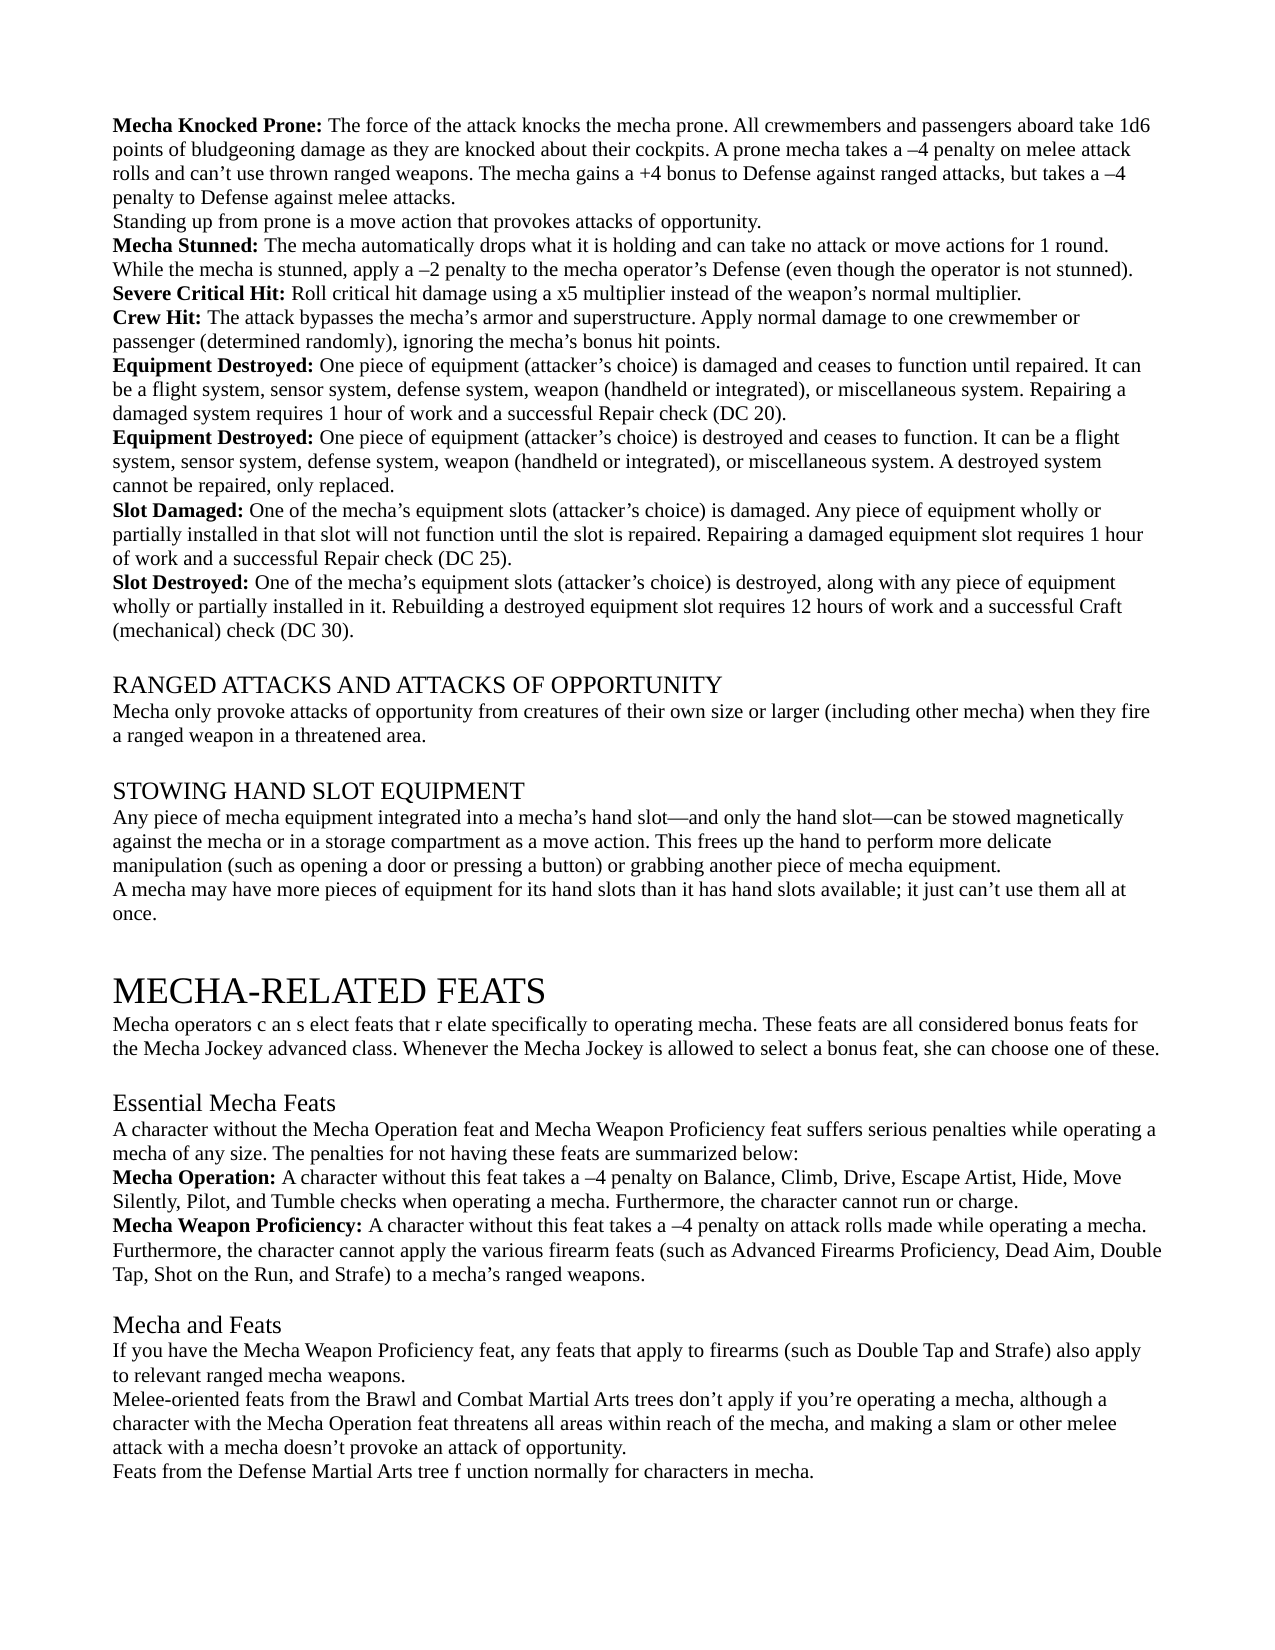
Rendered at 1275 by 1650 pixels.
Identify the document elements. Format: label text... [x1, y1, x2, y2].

text Mecha Stunned: The mecha automatically drops what it is holding and can take no attack or move actions for 1 round. While the mecha is stunned, apply a –2 penalty to the mecha operator’s Defense (even though the operator is not stunned). [112, 233, 1162, 281]
text A mecha may have more pieces of equipment for its hand slots than it has hand slots available; it just can’t use them all at once. [112, 877, 1162, 925]
subtitle Essential Mecha Feats [112, 1088, 1162, 1117]
subtitle Mecha and Feats [112, 1310, 1162, 1338]
text Mecha Knocked Prone: The force of the attack knocks the mecha prone. All crewmembers and passengers aboard take 1d6 points of bludgeoning damage as they are knocked about their cockpits. A prone mecha takes a –4 penalty on melee attack rolls and can’t use thrown ranged weapons. The mecha gains a +4 bonus to Defense against ranged attacks, but takes a –4 penalty to Defense against melee attacks. [112, 112, 1162, 209]
text Severe Critical Hit: Roll critical hit damage using a x5 multiplier instead of the weapon’s normal multiplier. [112, 281, 1162, 305]
text Crew Hit: The attack bypasses the mecha’s armor and superstructure. Apply normal damage to one crewmember or passenger (determined randomly), ignoring the mecha’s bonus hit points. [112, 305, 1162, 353]
text If you have the Mecha Weapon Proficiency feat, any feats that apply to firearms (such as Double Tap and Strafe) also apply to relevant ranged mecha weapons. [112, 1338, 1162, 1387]
text Any piece of mecha equipment integrated into a mecha’s hand slot—and only the hand slot—can be stowed magnetically against the mecha or in a storage compartment as a move action. This frees up the hand to perform more delicate manipulation (such as opening a door or pressing a button) or grabbing another piece of mecha equipment. [112, 805, 1162, 877]
text Slot Destroyed: One of the mecha’s equipment slots (attacker’s choice) is destroyed, along with any piece of equipment wholly or partially installed in it. Rebuilding a destroyed equipment slot requires 12 hours of work and a successful Craft (mechanical) check (DC 30). [112, 570, 1162, 642]
subtitle MECHA-RELATED FEATS [112, 968, 1162, 1012]
text Equipment Destroyed: One piece of equipment (attacker’s choice) is destroyed and ceases to function. It can be a flight system, sensor system, defense system, weapon (handheld or integrated), or miscellaneous system. A destroyed system cannot be repaired, only replaced. [112, 425, 1162, 497]
text Melee-oriented feats from the Brawl and Combat Martial Arts trees don’t apply if you’re operating a mecha, although a character with the Mecha Operation feat threatens all areas within reach of the mecha, and making a slam or other melee attack with a mecha doesn’t provoke an attack of opportunity. [112, 1387, 1162, 1459]
text Equipment Destroyed: One piece of equipment (attacker’s choice) is damaged and ceases to function until repaired. It can be a flight system, sensor system, defense system, weapon (handheld or integrated), or miscellaneous system. Repairing a damaged system requires 1 hour of work and a successful Repair check (DC 20). [112, 353, 1162, 425]
text Feats from the Defense Martial Arts tree f unction normally for characters in mecha. [112, 1459, 1162, 1483]
text STOWING HAND SLOT EQUIPMENT [112, 776, 1162, 805]
text Mecha Weapon Proficiency: A character without this feat takes a –4 penalty on attack rolls made while operating a mecha. Furthermore, the character cannot apply the various firearm feats (such as Advanced Firearms Proficiency, Dead Aim, Double Tap, Shot on the Run, and Strafe) to a mecha’s ranged weapons. [112, 1213, 1162, 1286]
text Mecha only provoke attacks of opportunity from creatures of their own size or larger (including other mecha) when they fire a ranged weapon in a threatened area. [112, 699, 1162, 747]
text Mecha operators c an s elect feats that r elate specifically to operating mecha. These feats are all considered bonus feats for the Mecha Jockey advanced class. Whenever the Mecha Jockey is allowed to select a bonus feat, she can choose one of these. [112, 1012, 1162, 1060]
text RANGED ATTACKS AND ATTACKS OF OPPORTUNITY [112, 671, 1162, 699]
text Mecha Operation: A character without this feat takes a –4 penalty on Balance, Climb, Drive, Escape Artist, Hide, Move Silently, Pilot, and Tumble checks when operating a mecha. Furthermore, the character cannot run or charge. [112, 1165, 1162, 1213]
text Standing up from prone is a move action that provokes attacks of opportunity. [112, 209, 1162, 233]
text A character without the Mecha Operation feat and Mecha Weapon Proficiency feat suffers serious penalties while operating a mecha of any size. The penalties for not having these feats are summarized below: [112, 1117, 1162, 1165]
text Slot Damaged: One of the mecha’s equipment slots (attacker’s choice) is damaged. Any piece of equipment wholly or partially installed in that slot will not function until the slot is repaired. Repairing a damaged equipment slot requires 1 hour of work and a successful Repair check (DC 25). [112, 497, 1162, 570]
